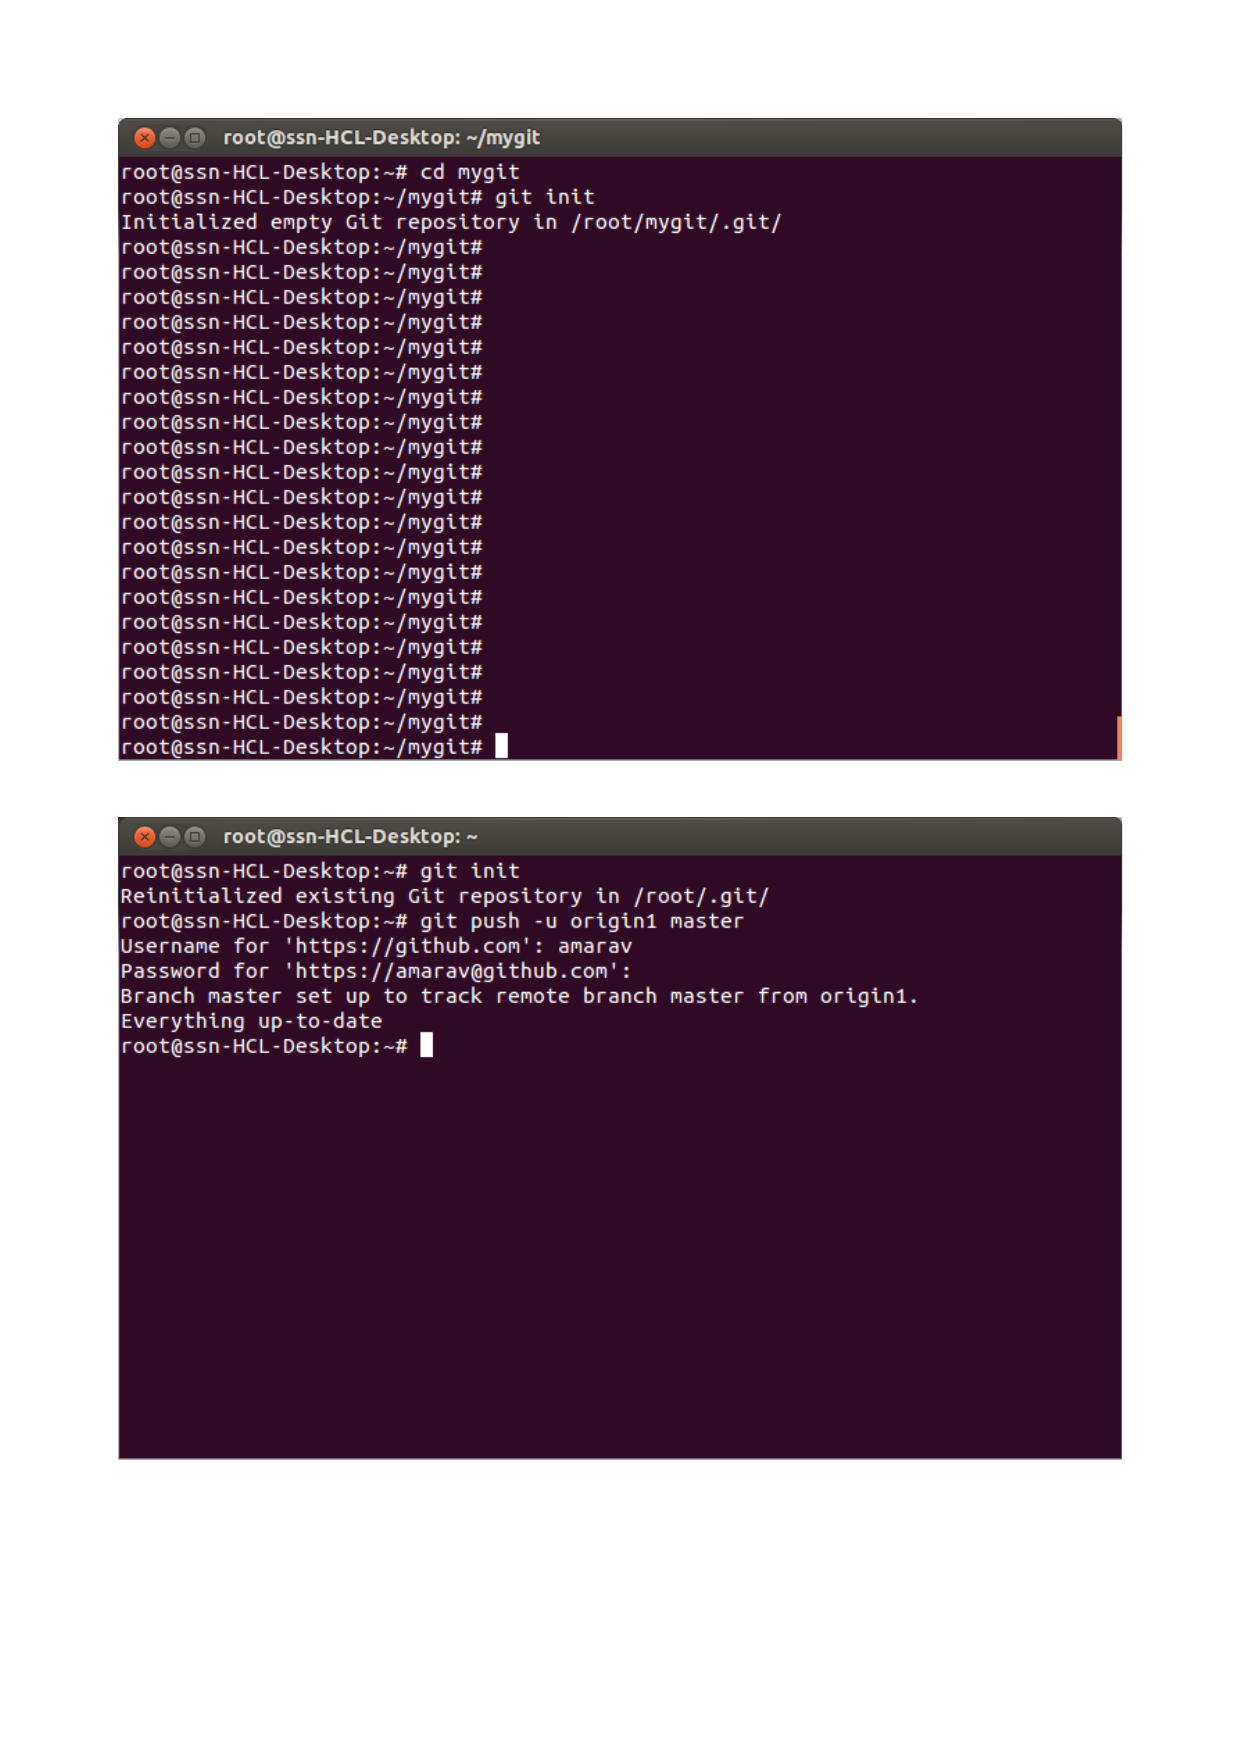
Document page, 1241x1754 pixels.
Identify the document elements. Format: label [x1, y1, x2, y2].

picture [118, 817, 1123, 1460]
picture [118, 118, 1123, 761]
